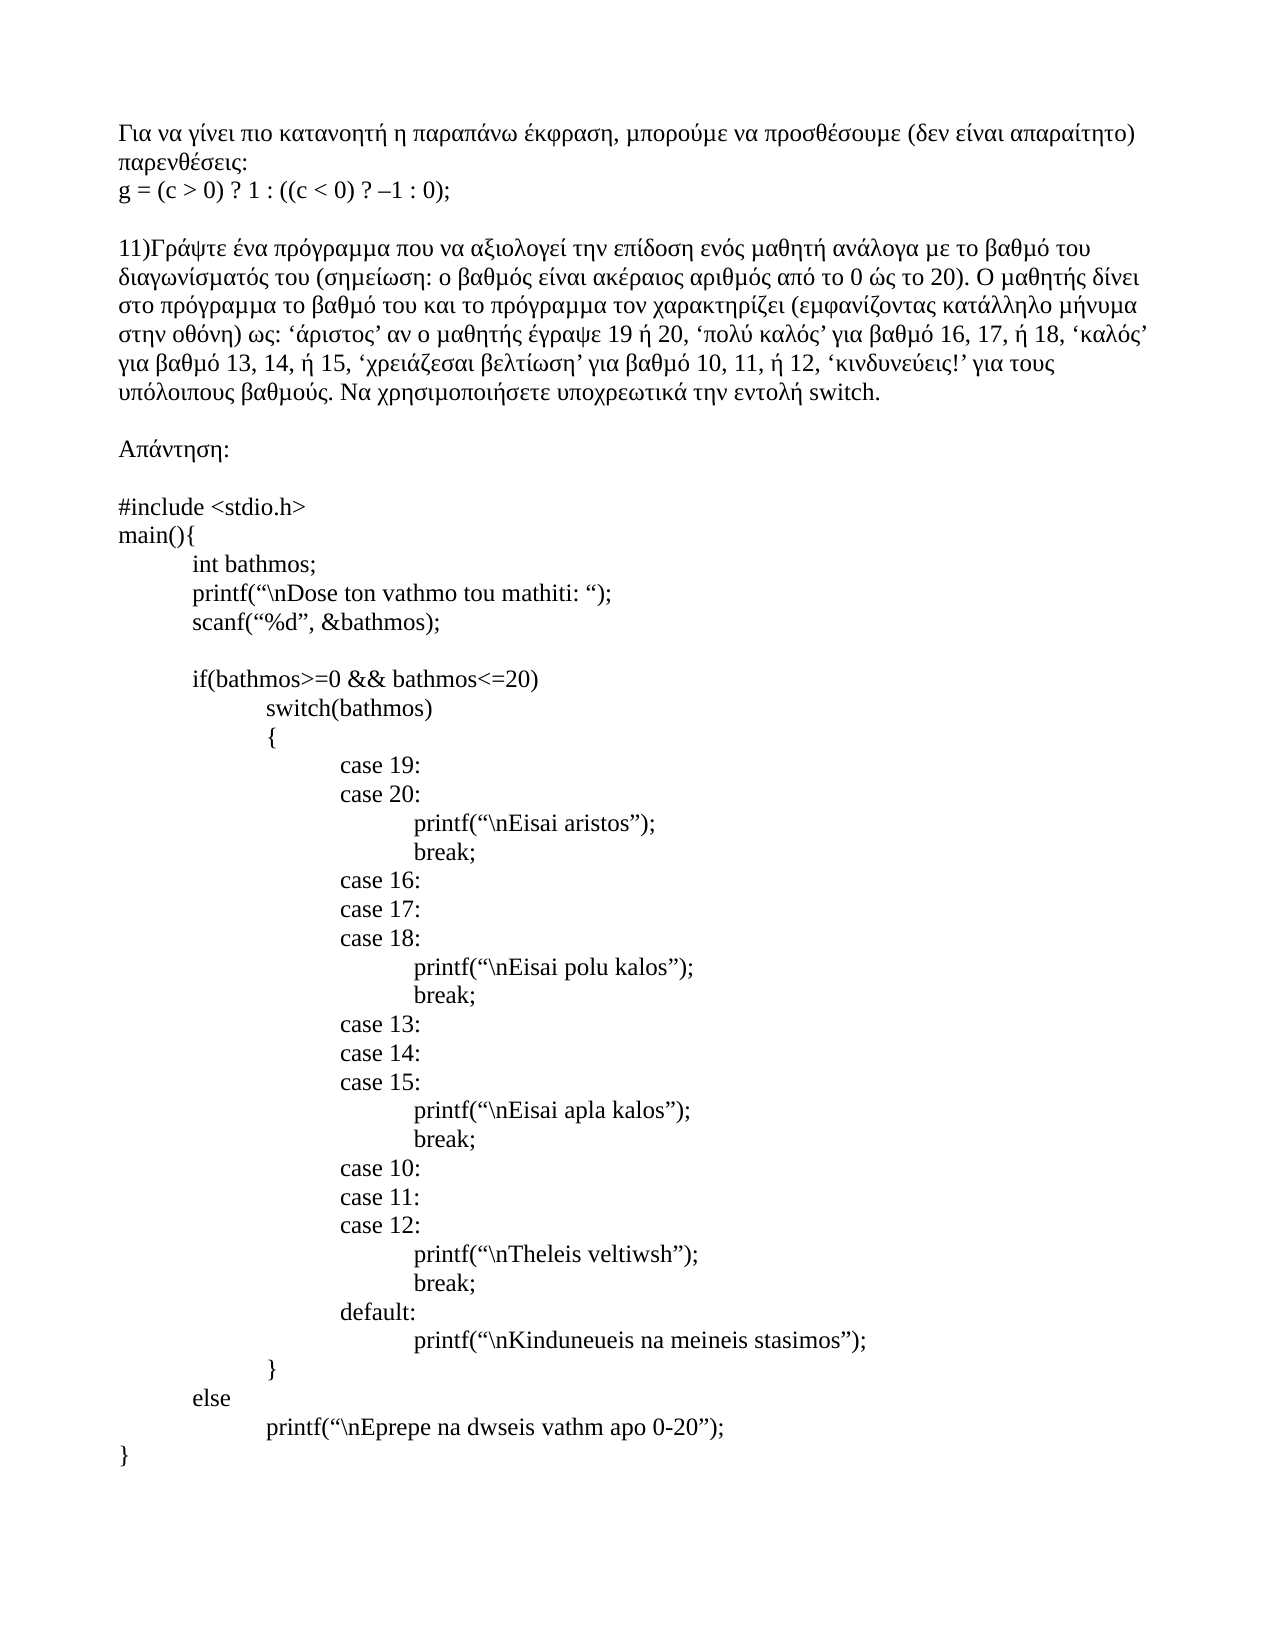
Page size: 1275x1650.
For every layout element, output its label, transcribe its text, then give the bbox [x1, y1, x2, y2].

text 11)Γράψτε ένα πρόγραµµα που να αξιολογεί την επίδοση ενός µαθητή ανάλογα µε το βαθµό του διαγωνίσµατός του (σηµείωση: ο βαθµός είναι ακέραιος αριθµός από το 0 ώς το 20). Ο µαθητής δίνει στο πρόγραµµα το βαθµό του και το πρόγραµµα τον χαρακτηρίζει (εµφανίζοντας κατάλληλο µήνυµα στην οθόνη) ως: ‘άριστος’ αν ο µαθητής έγραψε 19 ή 20, ‘πολύ καλός’ για βαθµό 16, 17, ή 18, ‘καλός’ για βαθµό 13, 14, ή 15, ‘χρειάζεσαι βελτίωση’ για βαθµό 10, 11, ή 12, ‘κινδυνεύεις!’ για τους υπόλοιπους βαθµούς. Να χρησιµοποιήσετε υποχρεωτικά την εντολή switch. [118, 233, 1157, 406]
text break; [118, 1268, 1157, 1297]
text case 14: [118, 1038, 1157, 1067]
text printf(“\nKinduneueis na meineis stasimos”); [118, 1326, 1157, 1354]
text case 16: [118, 866, 1157, 894]
text case 13: [118, 1009, 1157, 1038]
text case 15: [118, 1067, 1157, 1096]
text printf(“\nEprepe na dwseis vathm apo 0-20”); [118, 1412, 1157, 1441]
text default: [118, 1297, 1157, 1326]
text printf(“\nDose ton vathmo tou mathiti: “); [118, 578, 1157, 607]
text if(bathmos>=0 && bathmos<=20) [118, 664, 1157, 693]
text } [118, 1354, 1157, 1383]
text printf(“\nTheleis veltiwsh”); [118, 1239, 1157, 1268]
text g = (c > 0) ? 1 : ((c < 0) ? –1 : 0); [118, 176, 1157, 204]
text case 18: [118, 923, 1157, 952]
text printf(“\nEisai aristos”); [118, 808, 1157, 837]
text int bathmos; [118, 549, 1157, 578]
text { [118, 722, 1157, 751]
text else [118, 1383, 1157, 1412]
text #include <stdio.h> [118, 492, 1157, 521]
text break; [118, 1124, 1157, 1153]
text printf(“\nEisai apla kalos”); [118, 1096, 1157, 1124]
text switch(bathmos) [118, 693, 1157, 722]
text case 20: [118, 779, 1157, 808]
text printf(“\nEisai polu kalos”); [118, 952, 1157, 981]
text main(){ [118, 521, 1157, 549]
text Για να γίνει πιο κατανοητή η παραπάνω έκφραση, µπορούµε να προσθέσουµε (δεν είναι απαραίτητο) παρενθέσεις: [118, 118, 1157, 176]
text break; [118, 837, 1157, 866]
text } [118, 1441, 1157, 1469]
text case 10: [118, 1153, 1157, 1182]
text Απάντηση: [118, 434, 1157, 463]
text case 11: [118, 1182, 1157, 1211]
text scanf(“%d”, &bathmos); [118, 607, 1157, 636]
text case 17: [118, 894, 1157, 923]
text break; [118, 981, 1157, 1009]
text case 12: [118, 1211, 1157, 1239]
text case 19: [118, 751, 1157, 779]
